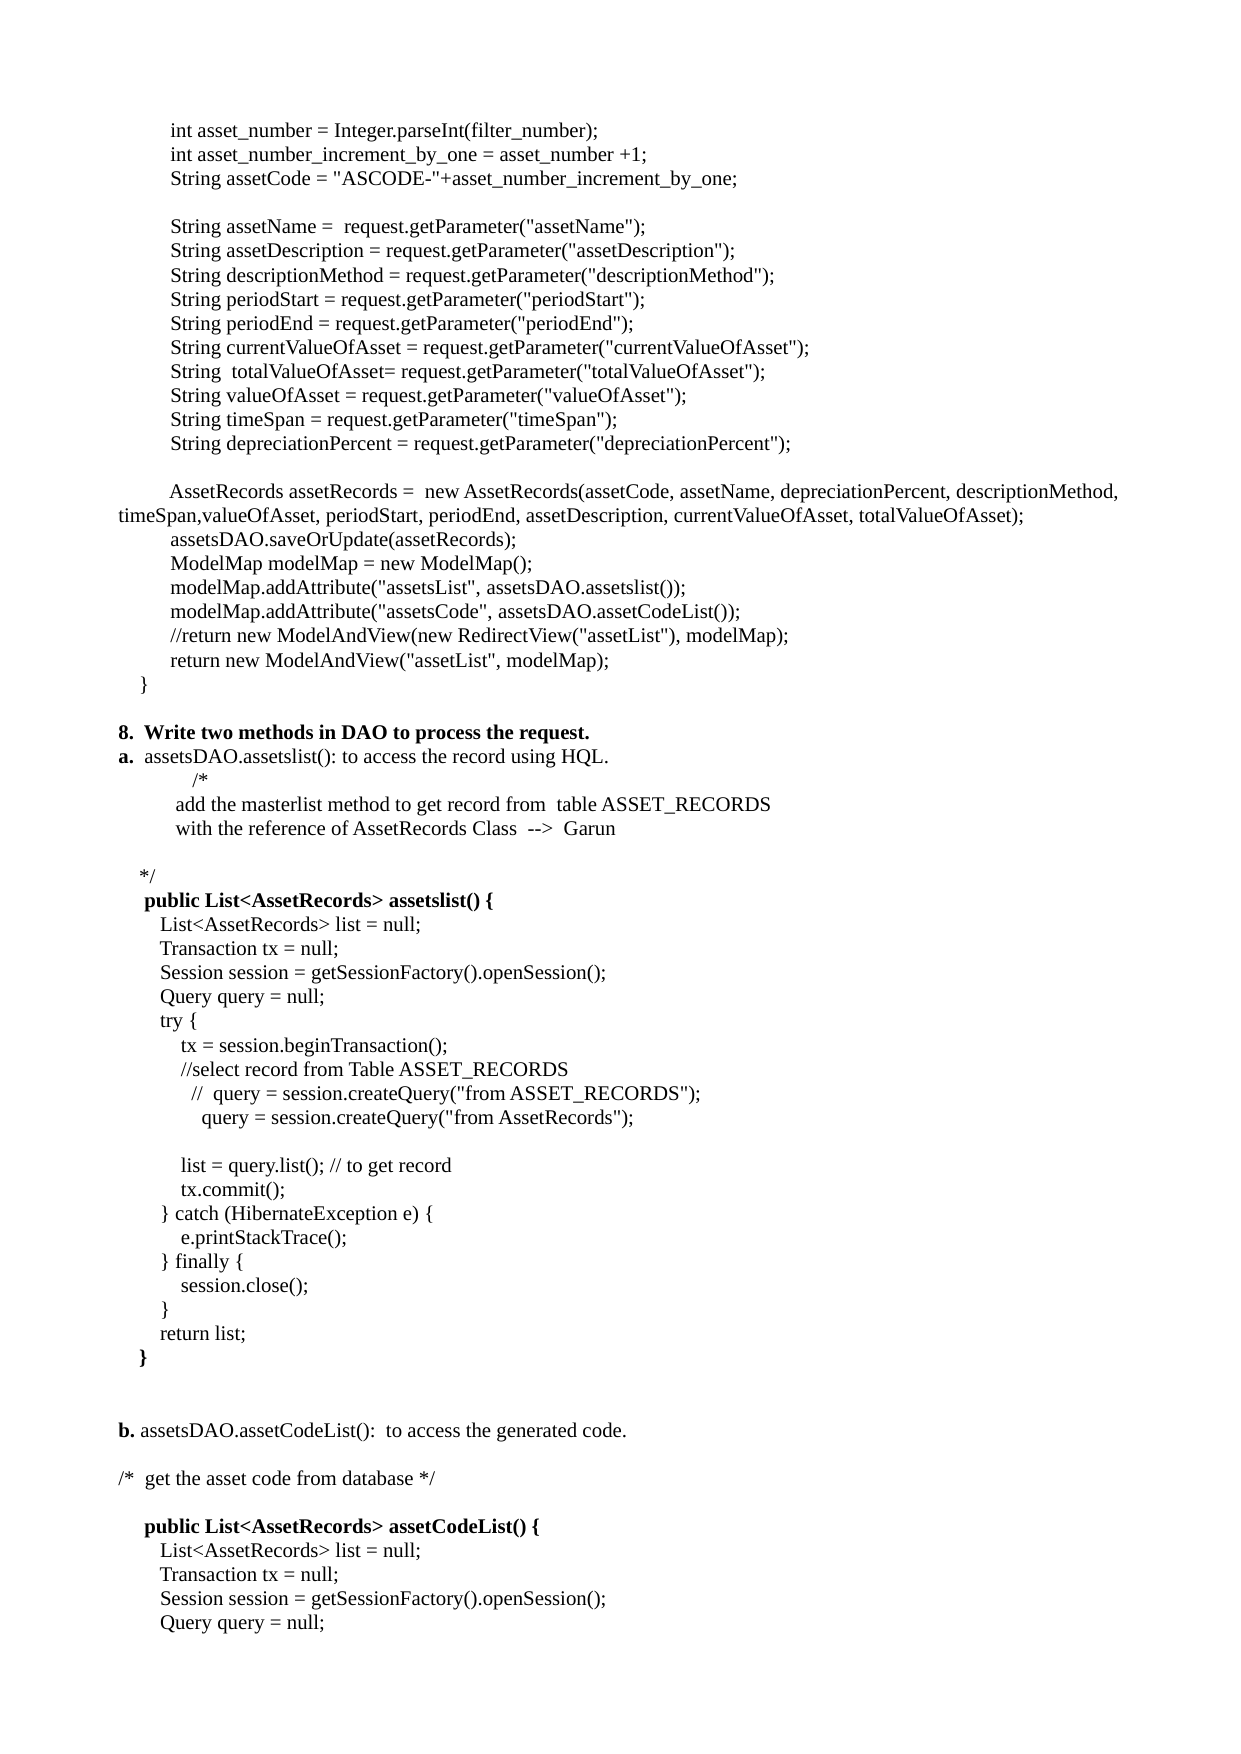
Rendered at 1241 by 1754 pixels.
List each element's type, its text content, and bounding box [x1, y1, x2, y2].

text // query = session.createQuery("from ASSET_RECORDS"); [118, 1081, 1122, 1105]
text Query query = null; [118, 1610, 1122, 1634]
text int asset_number_increment_by_one = asset_number +1; [118, 142, 1122, 166]
text } [118, 1297, 1122, 1321]
text } catch (HibernateException e) { [118, 1201, 1122, 1225]
text ModelMap modelMap = new ModelMap(); [118, 551, 1122, 575]
text try { [118, 1008, 1122, 1032]
text modelMap.addAttribute("assetsList", assetsDAO.assetslist()); [118, 575, 1122, 599]
text query = session.createQuery("from AssetRecords"); [118, 1105, 1122, 1129]
text String periodStart = request.getParameter("periodStart"); [118, 287, 1122, 311]
text String assetDescription = request.getParameter("assetDescription"); [118, 238, 1122, 262]
text //select record from Table ASSET_RECORDS [118, 1057, 1122, 1081]
text assetsDAO.saveOrUpdate(assetRecords); [118, 527, 1122, 551]
text String valueOfAsset = request.getParameter("valueOfAsset"); [118, 383, 1122, 407]
text AssetRecords assetRecords = new AssetRecords(assetCode, assetName, depreciationPercent, descriptionMethod, timeSpan,valueOfAsset, periodStart, periodEnd, assetDescription, currentValueOfAsset, totalValueOfAsset); [118, 479, 1122, 527]
text Query query = null; [118, 984, 1122, 1008]
text tx = session.beginTransaction(); [118, 1032, 1122, 1057]
text Transaction tx = null; [118, 1562, 1122, 1586]
text return new ModelAndView("assetList", modelMap); [118, 647, 1122, 672]
text } [118, 672, 1122, 696]
text modelMap.addAttribute("assetsCode", assetsDAO.assetCodeList()); [118, 599, 1122, 623]
text public List<AssetRecords> assetslist() { [118, 888, 1122, 912]
text String periodEnd = request.getParameter("periodEnd"); [118, 311, 1122, 335]
text add the masterlist method to get record from table ASSET_RECORDS [118, 792, 1122, 816]
text String assetName = request.getParameter("assetName"); [118, 214, 1122, 238]
text tx.commit(); [118, 1177, 1122, 1201]
text String depreciationPercent = request.getParameter("depreciationPercent"); [118, 431, 1122, 455]
text b. assetsDAO.assetCodeList(): to access the generated code. [118, 1417, 1122, 1442]
text /* [118, 768, 1122, 792]
text //return new ModelAndView(new RedirectView("assetList"), modelMap); [118, 623, 1122, 647]
text e.printStackTrace(); [118, 1225, 1122, 1249]
text list = query.list(); // to get record [118, 1153, 1122, 1177]
text 8. Write two methods in DAO to process the request. [118, 720, 1122, 744]
text */ [118, 864, 1122, 888]
text Session session = getSessionFactory().openSession(); [118, 960, 1122, 984]
text return list; [118, 1321, 1122, 1345]
text /* get the asset code from database */ [118, 1466, 1122, 1490]
text String timeSpan = request.getParameter("timeSpan"); [118, 407, 1122, 431]
text int asset_number = Integer.parseInt(filter_number); [118, 118, 1122, 142]
text } finally { [118, 1249, 1122, 1273]
text List<AssetRecords> list = null; [118, 1538, 1122, 1562]
text with the reference of AssetRecords Class --> Garun [118, 816, 1122, 840]
text String descriptionMethod = request.getParameter("descriptionMethod"); [118, 262, 1122, 287]
text Transaction tx = null; [118, 936, 1122, 960]
text a. assetsDAO.assetslist(): to access the record using HQL. [118, 744, 1122, 768]
text List<AssetRecords> list = null; [118, 912, 1122, 936]
text Session session = getSessionFactory().openSession(); [118, 1586, 1122, 1610]
text String totalValueOfAsset= request.getParameter("totalValueOfAsset"); [118, 359, 1122, 383]
text public List<AssetRecords> assetCodeList() { [118, 1514, 1122, 1538]
text String currentValueOfAsset = request.getParameter("currentValueOfAsset"); [118, 335, 1122, 359]
text session.close(); [118, 1273, 1122, 1297]
text } [118, 1345, 1122, 1369]
text String assetCode = "ASCODE-"+asset_number_increment_by_one; [118, 166, 1122, 190]
